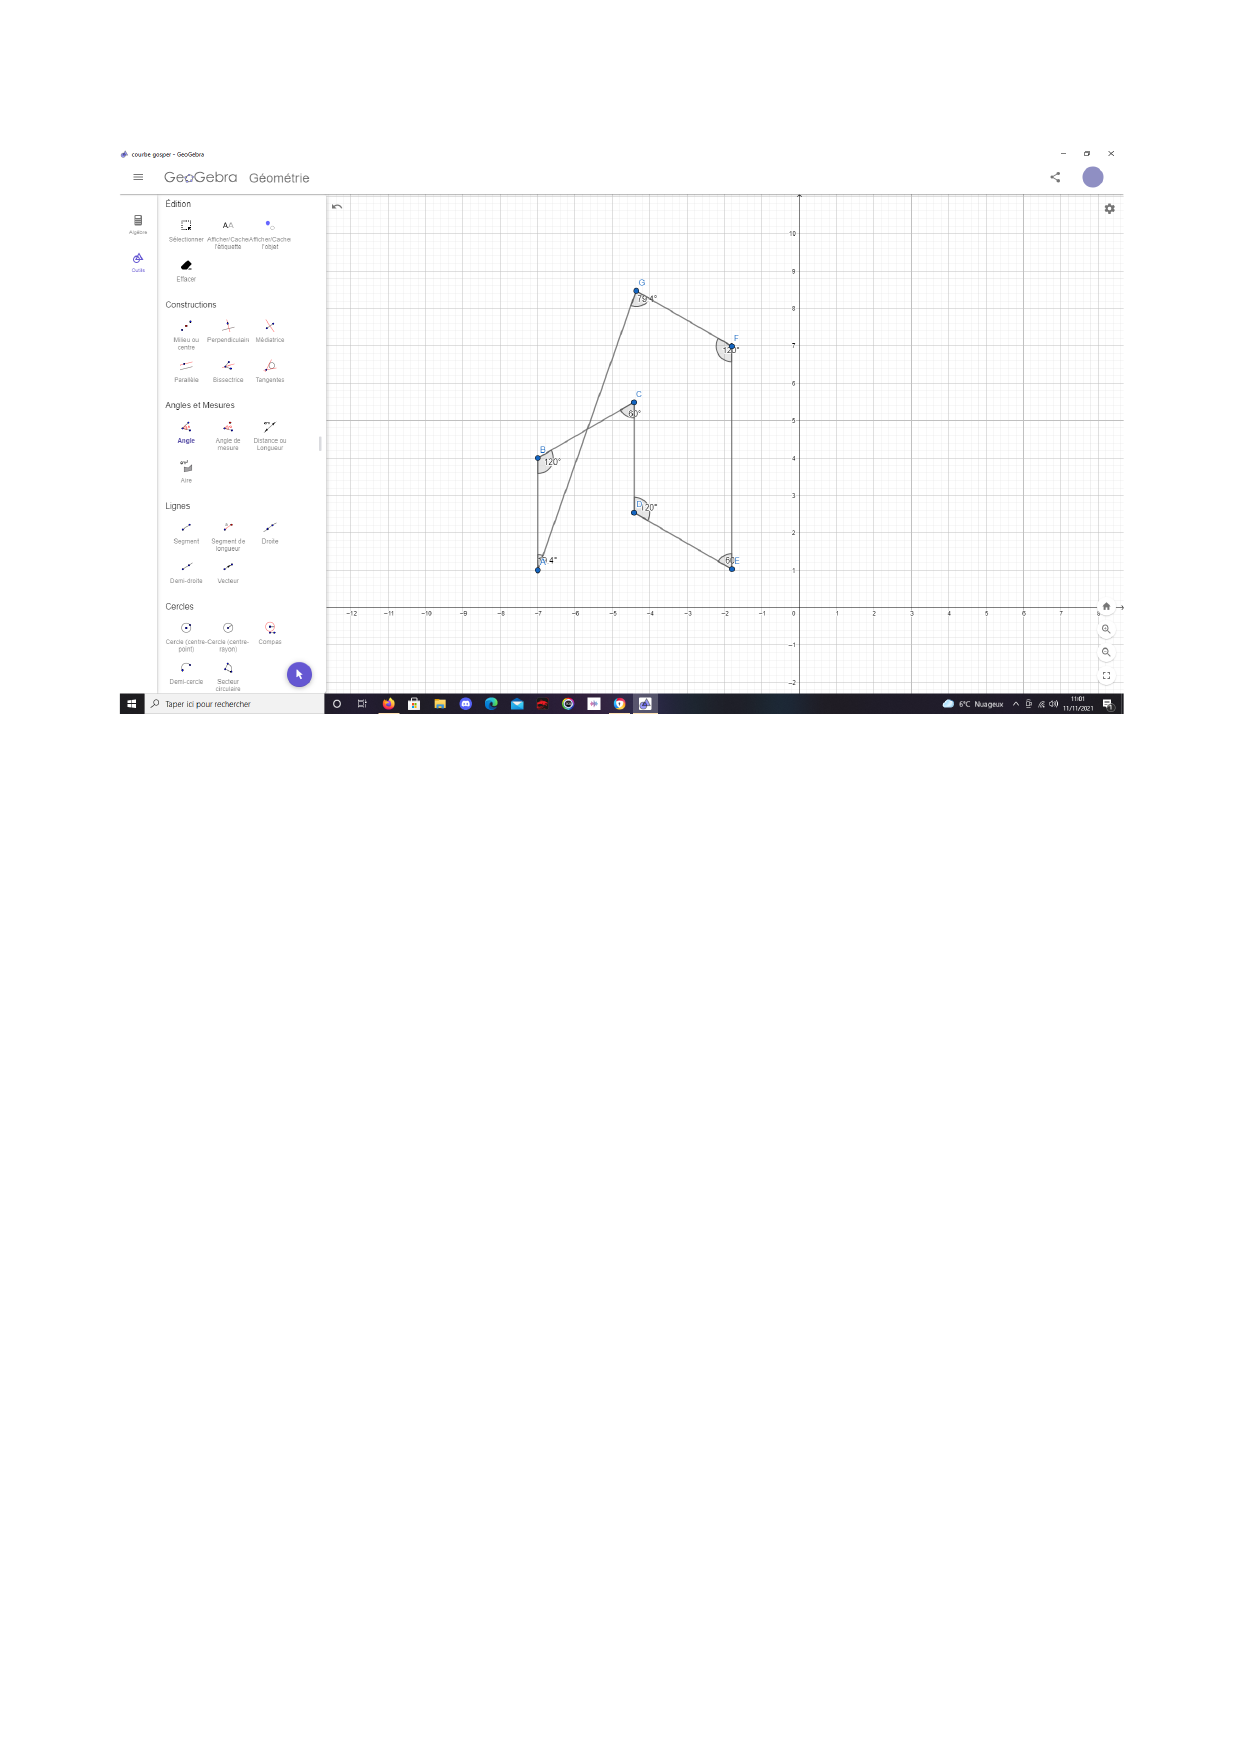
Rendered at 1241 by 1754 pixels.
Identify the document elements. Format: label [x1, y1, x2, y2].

picture [119, 148, 1124, 714]
